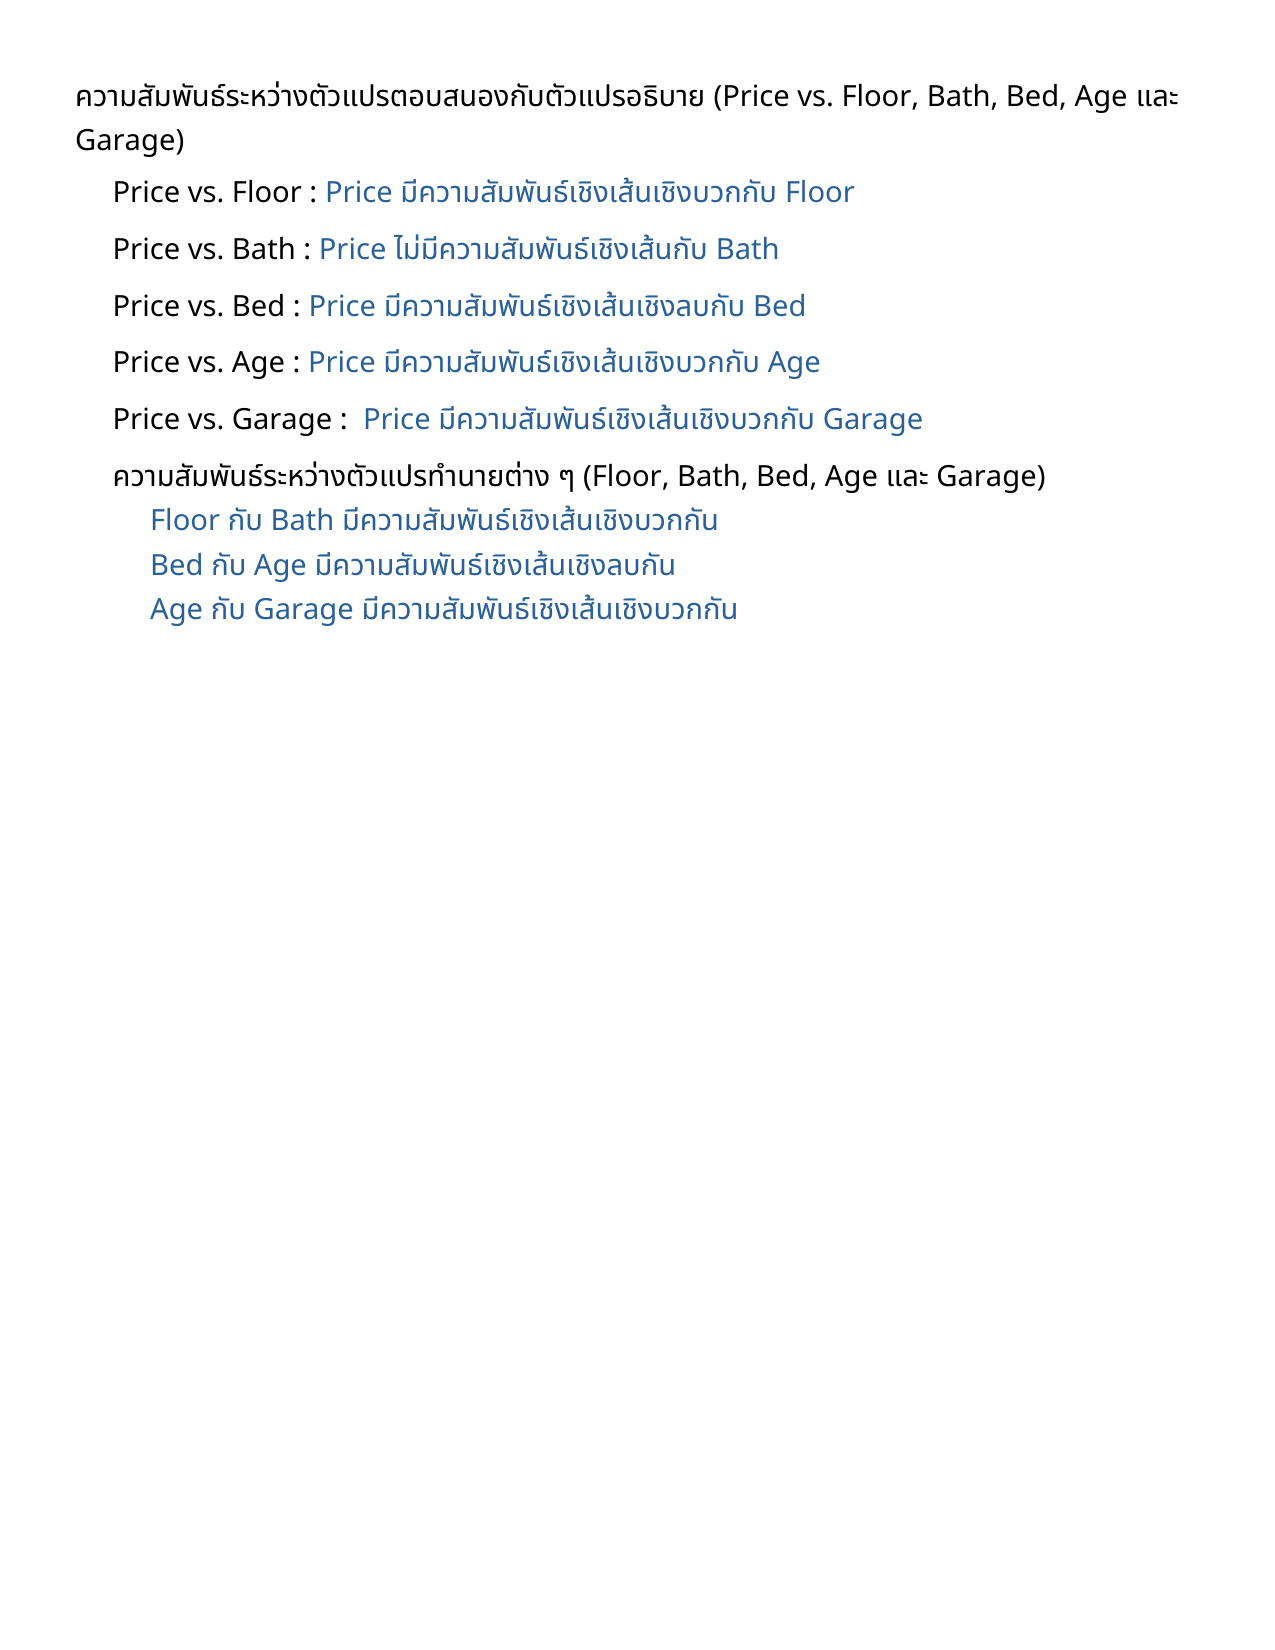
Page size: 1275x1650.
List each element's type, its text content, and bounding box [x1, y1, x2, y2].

text Price vs. Bed : Price มีความสัมพันธ์เชิงเส้นเชิงลบกับ Bed [75, 285, 1200, 329]
text Floor กับ Bath มีความสัมพันธ์เชิงเส้นเชิงบวกกัน [75, 499, 1200, 544]
text Bed กับ Age มีความสัมพันธ์เชิงเส้นเชิงลบกัน [75, 544, 1200, 588]
text ความสัมพันธ์ระหว่างตัวแปรตอบสนองกับตัวแปรอธิบาย (Price vs. Floor, Bath, Bed, Age และ Garage) [75, 75, 1200, 159]
text Price vs. Garage : Price มีความสัมพันธ์เชิงเส้นเชิงบวกกับ Garage [112, 398, 1200, 443]
text Price vs. Age : Price มีความสัมพันธ์เชิงเส้นเชิงบวกกับ Age [112, 342, 1200, 386]
text ความสัมพันธ์ระหว่างตัวแปรทำนายต่าง ๆ (Floor, Bath, Bed, Age และ Garage) [75, 455, 1200, 499]
text Price vs. Bath : Price ไม่มีความสัมพันธ์เชิงเส้นกับ Bath [75, 228, 1200, 272]
text Price vs. Floor : Price มีความสัมพันธ์เชิงเส้นเชิงบวกกับ Floor [75, 171, 1200, 216]
text Age กับ Garage มีความสัมพันธ์เชิงเส้นเชิงบวกกัน [75, 588, 1200, 632]
